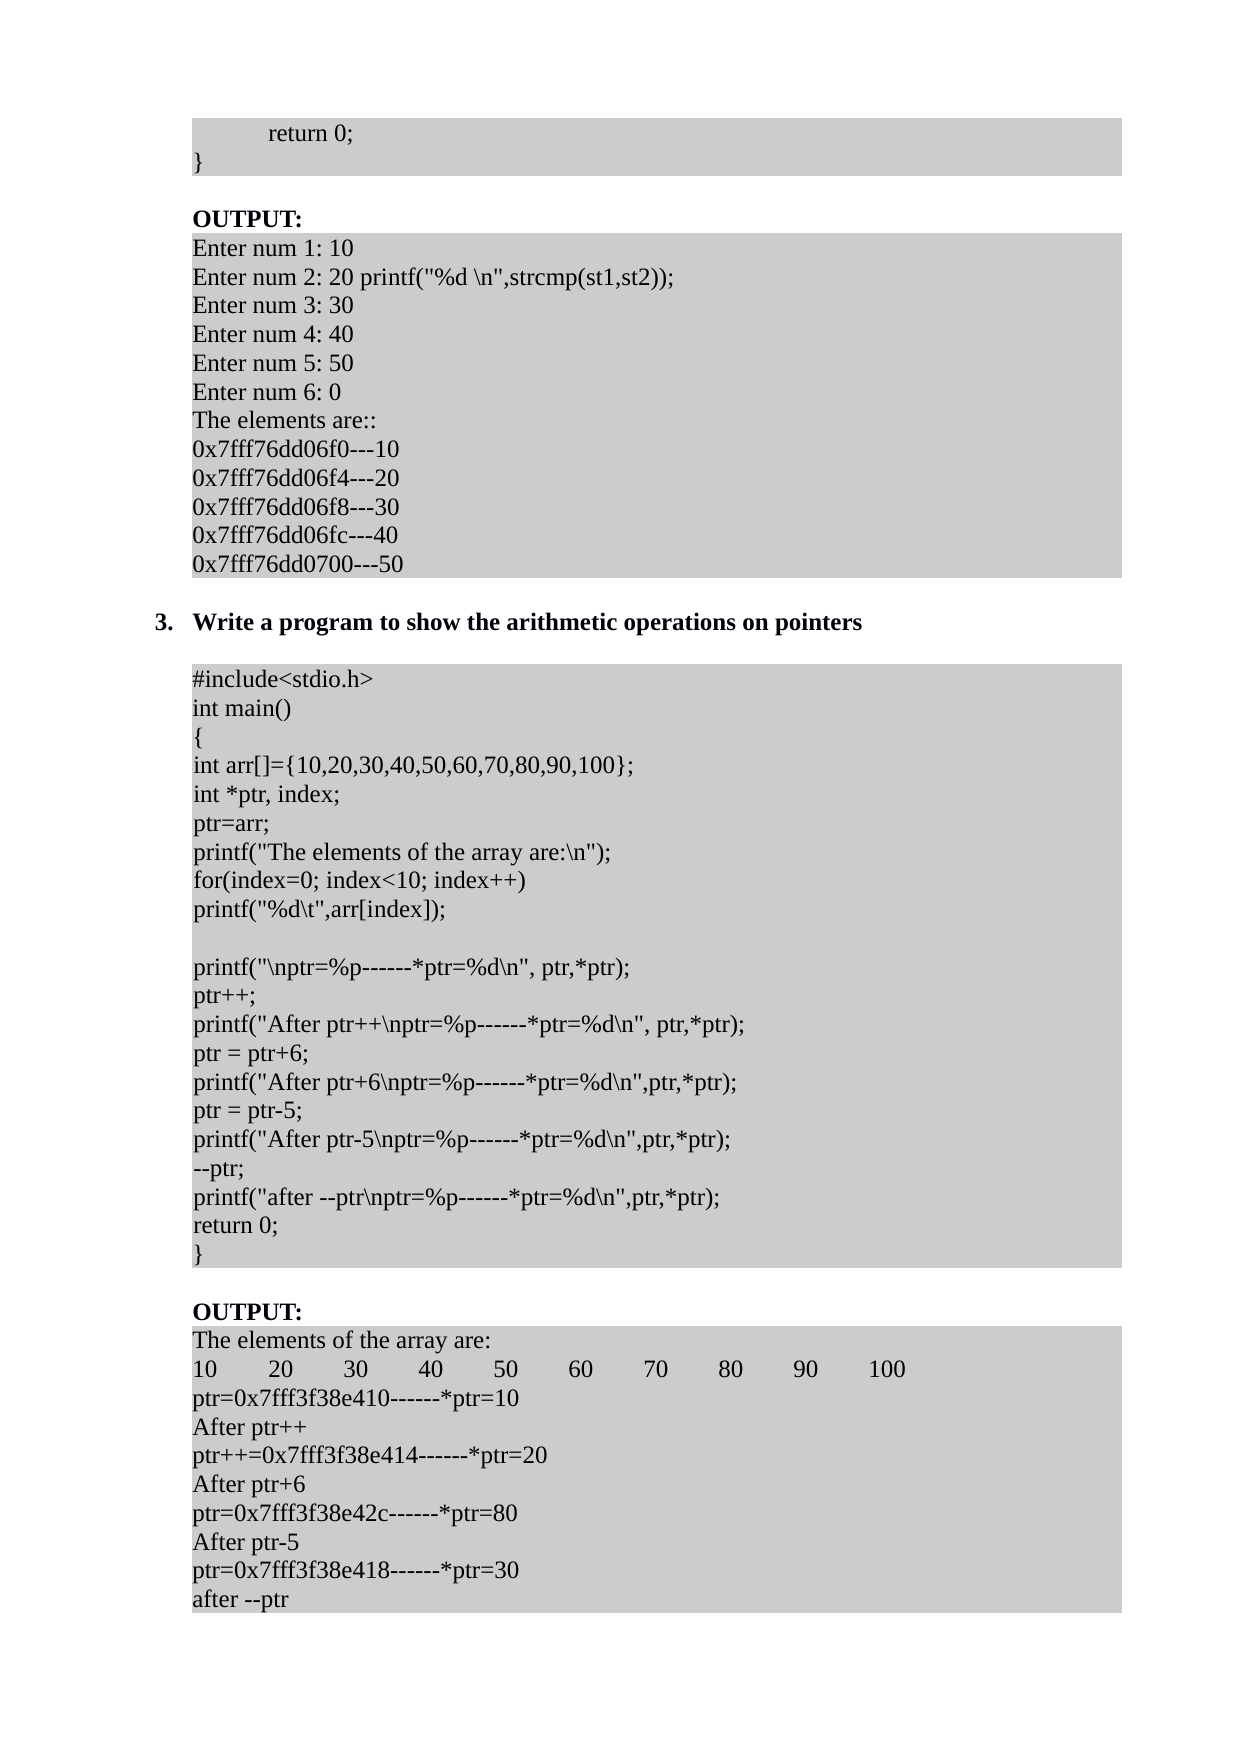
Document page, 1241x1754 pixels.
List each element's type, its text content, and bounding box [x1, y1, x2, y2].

text int *ptr, index; [192, 779, 1122, 808]
text The elements are:: [192, 406, 1122, 434]
text Enter num 5: 50 [192, 348, 1122, 377]
text printf("The elements of the array are:\n"); [192, 837, 1122, 866]
text } [192, 147, 1122, 176]
text 0x7fff76dd06f8---30 [192, 492, 1122, 521]
text --ptr; [192, 1153, 1122, 1182]
text #include<stdio.h> [192, 664, 1122, 693]
text printf("\nptr=%p------*ptr=%d\n", ptr,*ptr); [192, 952, 1122, 981]
text Enter num 6: 0 [192, 377, 1122, 406]
text 0x7fff76dd06fc---40 [192, 521, 1122, 549]
text ptr=0x7fff3f38e42c------*ptr=80 [192, 1498, 1122, 1527]
text The elements of the array are: [192, 1326, 1122, 1354]
text printf("After ptr-5\nptr=%p------*ptr=%d\n",ptr,*ptr); [192, 1124, 1122, 1153]
text 0x7fff76dd06f4---20 [192, 463, 1122, 492]
text 0x7fff76dd0700---50 [192, 549, 1122, 578]
text Enter num 1: 10 [192, 233, 1122, 262]
text ptr=arr; [192, 808, 1122, 837]
text After ptr++ [192, 1412, 1122, 1441]
list Write a program to show the arithmetic operations on pointers [154, 607, 1122, 636]
text Enter num 2: 20 printf("%d \n",strcmp(st1,st2)); [192, 262, 1122, 291]
text OUTPUT: [192, 1297, 1122, 1326]
text After ptr+6 [192, 1469, 1122, 1498]
text int arr[]={10,20,30,40,50,60,70,80,90,100}; [192, 751, 1122, 779]
text ptr++=0x7fff3f38e414------*ptr=20 [192, 1441, 1122, 1469]
text OUTPUT: [192, 204, 1122, 233]
text { [192, 722, 1122, 751]
text printf("After ptr++\nptr=%p------*ptr=%d\n", ptr,*ptr); [192, 1009, 1122, 1038]
text Enter num 3: 30 [192, 291, 1122, 319]
text int main() [192, 693, 1122, 722]
text ptr = ptr-5; [192, 1096, 1122, 1124]
text 0x7fff76dd06f0---10 [192, 434, 1122, 463]
text printf("after --ptr\nptr=%p------*ptr=%d\n",ptr,*ptr); [192, 1182, 1122, 1211]
text ptr = ptr+6; [192, 1038, 1122, 1067]
text return 0; [192, 118, 1122, 147]
text printf("After ptr+6\nptr=%p------*ptr=%d\n",ptr,*ptr); [192, 1067, 1122, 1096]
text ptr=0x7fff3f38e410------*ptr=10 [192, 1383, 1122, 1412]
text Enter num 4: 40 [192, 319, 1122, 348]
text printf("%d\t",arr[index]); [192, 894, 1122, 923]
text after --ptr [192, 1584, 1122, 1613]
text ptr=0x7fff3f38e418------*ptr=30 [192, 1556, 1122, 1584]
text After ptr-5 [192, 1527, 1122, 1556]
text } [192, 1239, 1122, 1268]
text for(index=0; index<10; index++) [192, 866, 1122, 894]
text ptr++; [192, 981, 1122, 1009]
text return 0; [192, 1211, 1122, 1239]
text 10 20 30 40 50 60 70 80 90 100 [192, 1354, 1122, 1383]
